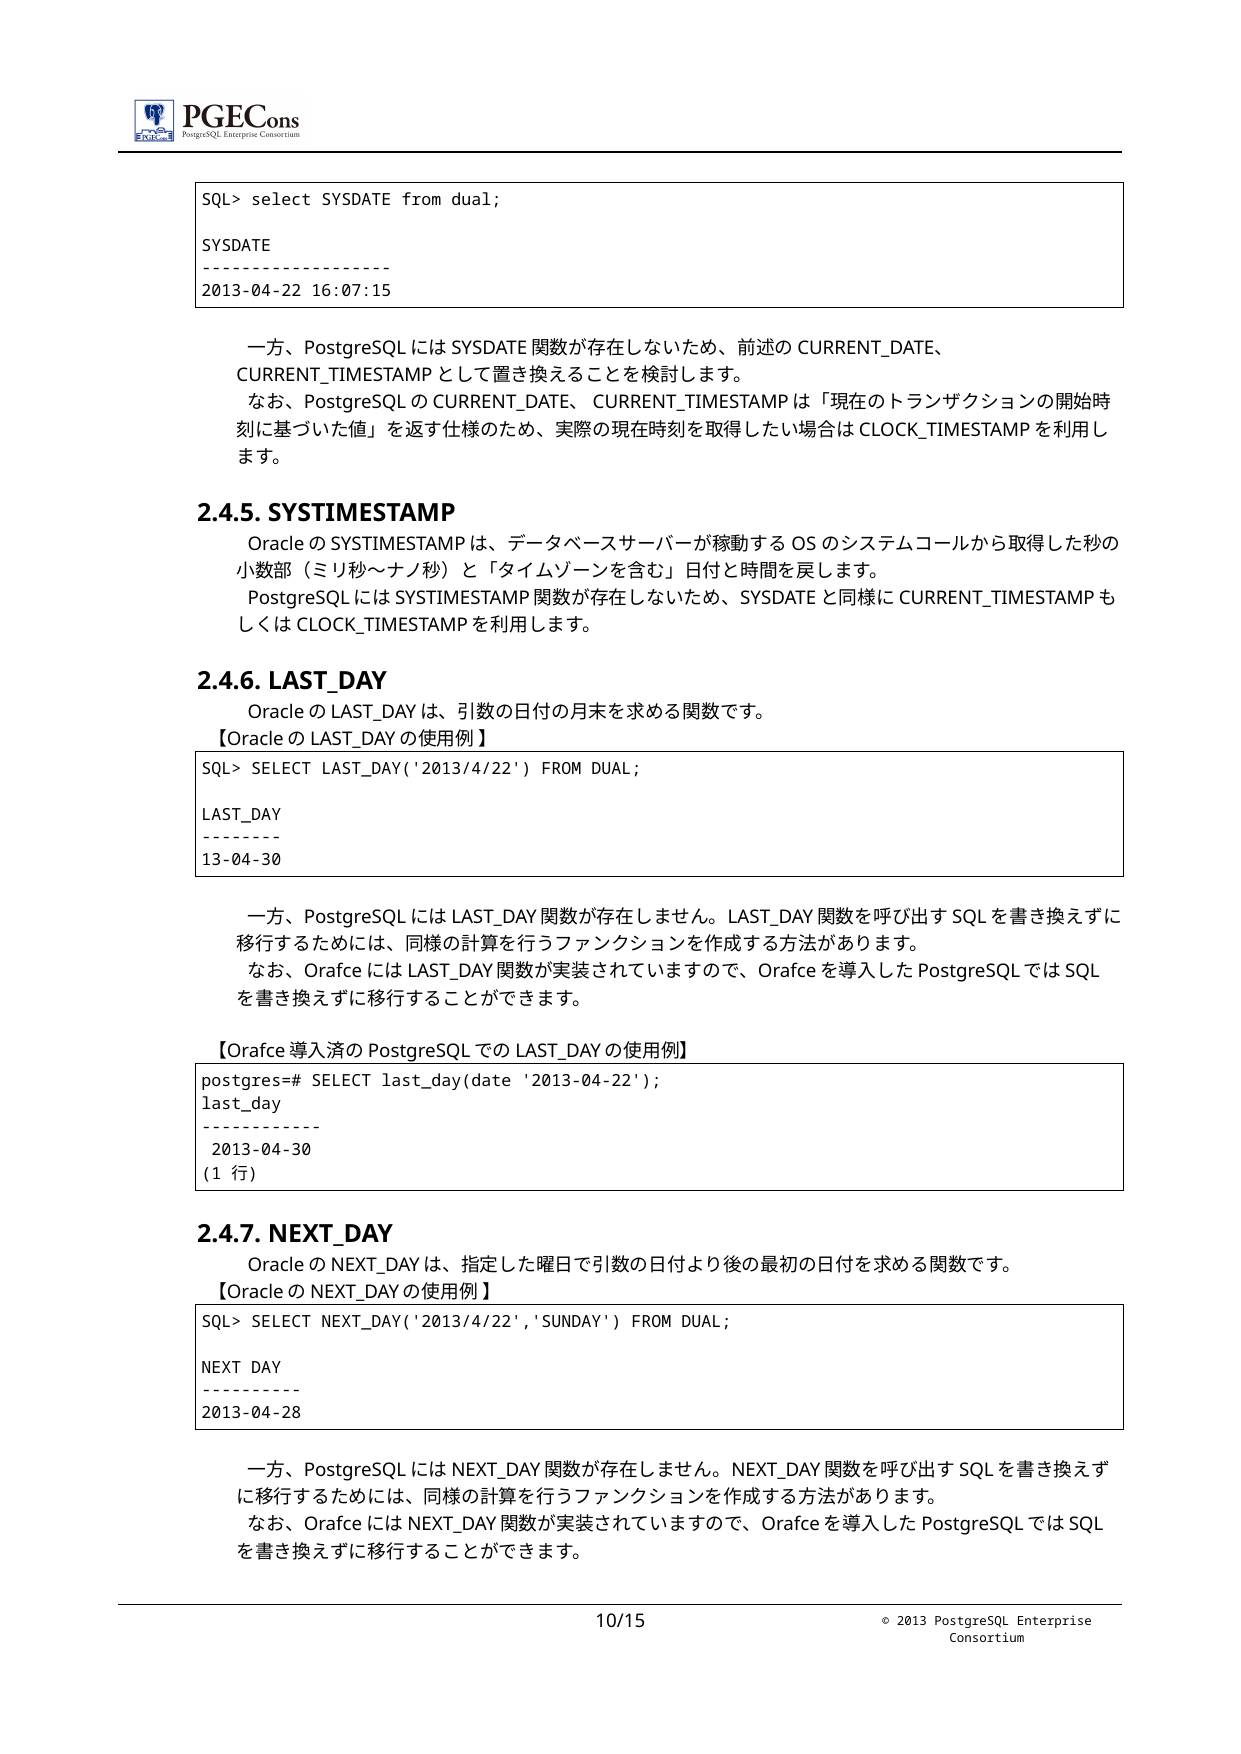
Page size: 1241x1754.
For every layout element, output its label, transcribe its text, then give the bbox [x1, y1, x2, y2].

text なお、OrafceにはNEXT_DAY関数が実装されていますので、Orafceを導入したPostgreSQLではSQLを書き換えずに移行することができます。 [236, 1509, 1122, 1563]
table_header postgres=# SELECT last_day(date '2013-04-22'); last_day ------------ 2013-04-30 (1 行) [196, 1064, 1123, 1190]
table_header SQL> select SYSDATE from dual; SYSDATE ------------------- 2013-04-22 16:07:15 [196, 183, 1123, 307]
text なお、OrafceにはLAST_DAY関数が実装されていますので、Orafceを導入したPostgreSQLではSQLを書き換えずに移行することができます。 [236, 956, 1122, 1011]
text 【OracleのLAST_DAYの使用例 】 [197, 724, 1122, 751]
text 一方、PostgreSQLにはLAST_DAY関数が存在しません。LAST_DAY関数を呼び出すSQLを書き換えずに移行するためには、同様の計算を行うファンクションを作成する方法があります。 [236, 902, 1122, 956]
picture [128, 94, 306, 147]
subtitle LAST_DAY [197, 663, 1122, 697]
text 一方、PostgreSQLにはSYSDATE関数が存在しないため、前述のCURRENT_DATE、 CURRENT_TIMESTAMPとして置き換えることを検討します。 [236, 333, 1122, 387]
text 一方、PostgreSQLにはNEXT_DAY関数が存在しません。NEXT_DAY関数を呼び出すSQLを書き換えずに移行するためには、同様の計算を行うファンクションを作成する方法があります。 [236, 1455, 1122, 1509]
table_header SQL> SELECT LAST_DAY('2013/4/22') FROM DUAL; LAST_DAY -------- 13-04-30 [196, 752, 1123, 876]
text 【Orafce導入済のPostgreSQLでのLAST_DAYの使用例】 [197, 1036, 1122, 1063]
table_header SQL> SELECT NEXT_DAY('2013/4/22','SUNDAY') FROM DUAL; NEXT DAY ---------- 2013-04-28 [196, 1305, 1123, 1429]
subtitle NEXT_DAY [197, 1216, 1122, 1249]
text OracleのLAST_DAYは、引数の日付の月末を求める関数です。 [236, 697, 1122, 724]
text 【OracleのNEXT_DAYの使用例 】 [197, 1277, 1122, 1304]
text OracleのNEXT_DAYは、指定した曜日で引数の日付より後の最初の日付を求める関数です。 [236, 1249, 1122, 1277]
text なお、PostgreSQLのCURRENT_DATE、 CURRENT_TIMESTAMPは「現在のトランザクションの開始時刻に基づいた値」を返す仕様のため、実際の現在時刻を取得したい場合はCLOCK_TIMESTAMPを利用します。 [236, 387, 1122, 469]
text OracleのSYSTIMESTAMPは、データベースサーバーが稼動する OS のシステムコールから取得した秒の小数部（ミリ秒～ナノ秒）と「タイムゾーンを含む」日付と時間を戻します。 [236, 528, 1122, 583]
text PostgreSQLにはSYSTIMESTAMP関数が存在しないため、SYSDATEと同様にCURRENT_TIMESTAMPもしくはCLOCK_TIMESTAMPを利用します。 [236, 583, 1122, 637]
subtitle SYSTIMESTAMP [197, 494, 1122, 528]
